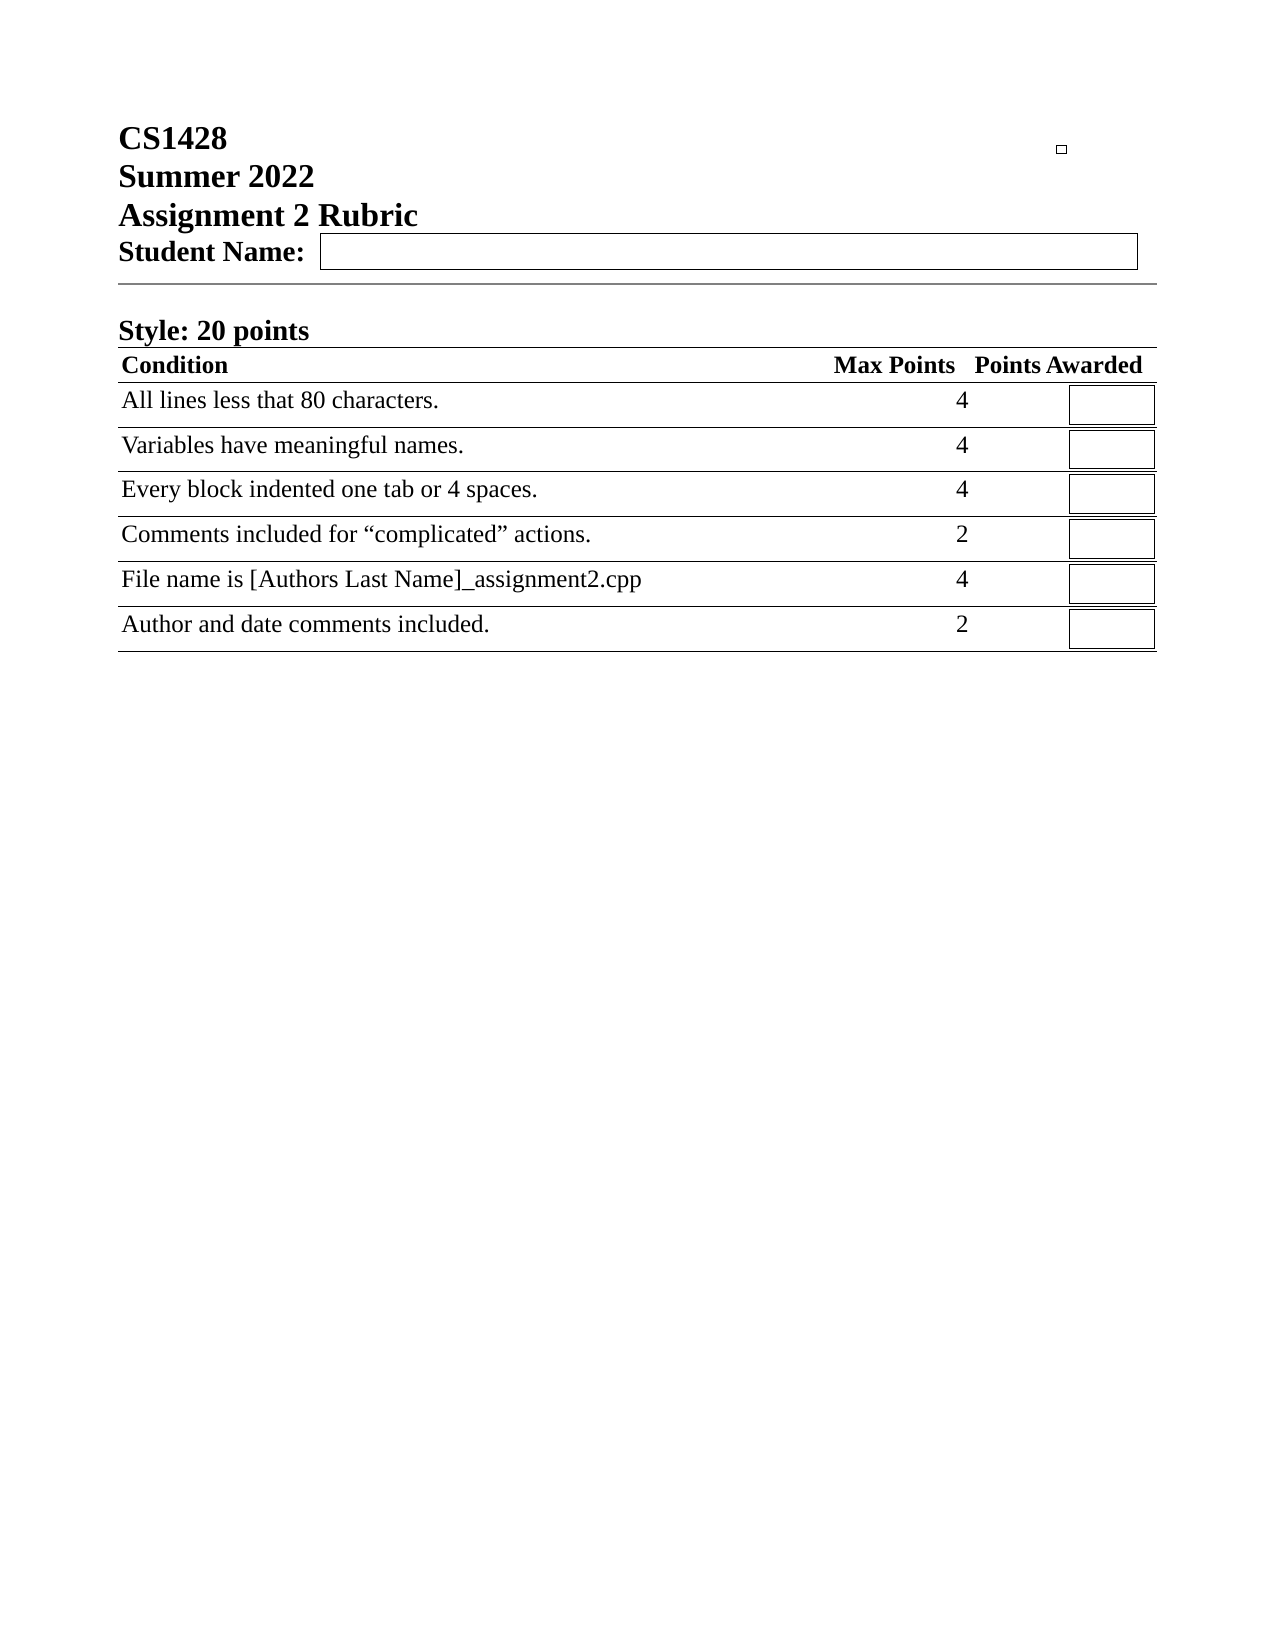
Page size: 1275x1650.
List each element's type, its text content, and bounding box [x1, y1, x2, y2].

table_cell [971, 428, 1157, 471]
table_cell [971, 517, 1157, 561]
table_header Max Points [831, 348, 971, 382]
table_cell Variables have meaningful names. [118, 428, 831, 471]
table_cell 4 [831, 472, 971, 516]
table_cell All lines less that 80 characters. [118, 383, 831, 427]
table_cell [971, 607, 1157, 651]
table_cell Every block indented one tab or 4 spaces. [118, 472, 831, 516]
table_cell Author and date comments included. [118, 607, 831, 651]
table_cell [971, 562, 1157, 606]
text [1138, 233, 1157, 269]
table_cell 4 [831, 383, 971, 427]
table_cell 4 [831, 562, 971, 606]
table_cell 4 [831, 428, 971, 471]
text CS1428 [118, 118, 1157, 156]
text Style: 20 points [118, 313, 1157, 347]
text Assignment 2 Rubric [118, 195, 1157, 233]
text Student Name: [118, 233, 320, 269]
table_cell [971, 383, 1157, 427]
table_cell Comments included for “complicated” actions. [118, 517, 831, 561]
table_cell 2 [831, 607, 971, 651]
table_cell [971, 472, 1157, 516]
text Summer 2022 [118, 156, 1157, 195]
table_header Points Awarded [971, 348, 1157, 382]
table_header Condition [118, 348, 831, 382]
table_cell 2 [831, 517, 971, 561]
table_cell File name is [Authors Last Name]_assignment2.cpp [118, 562, 831, 606]
